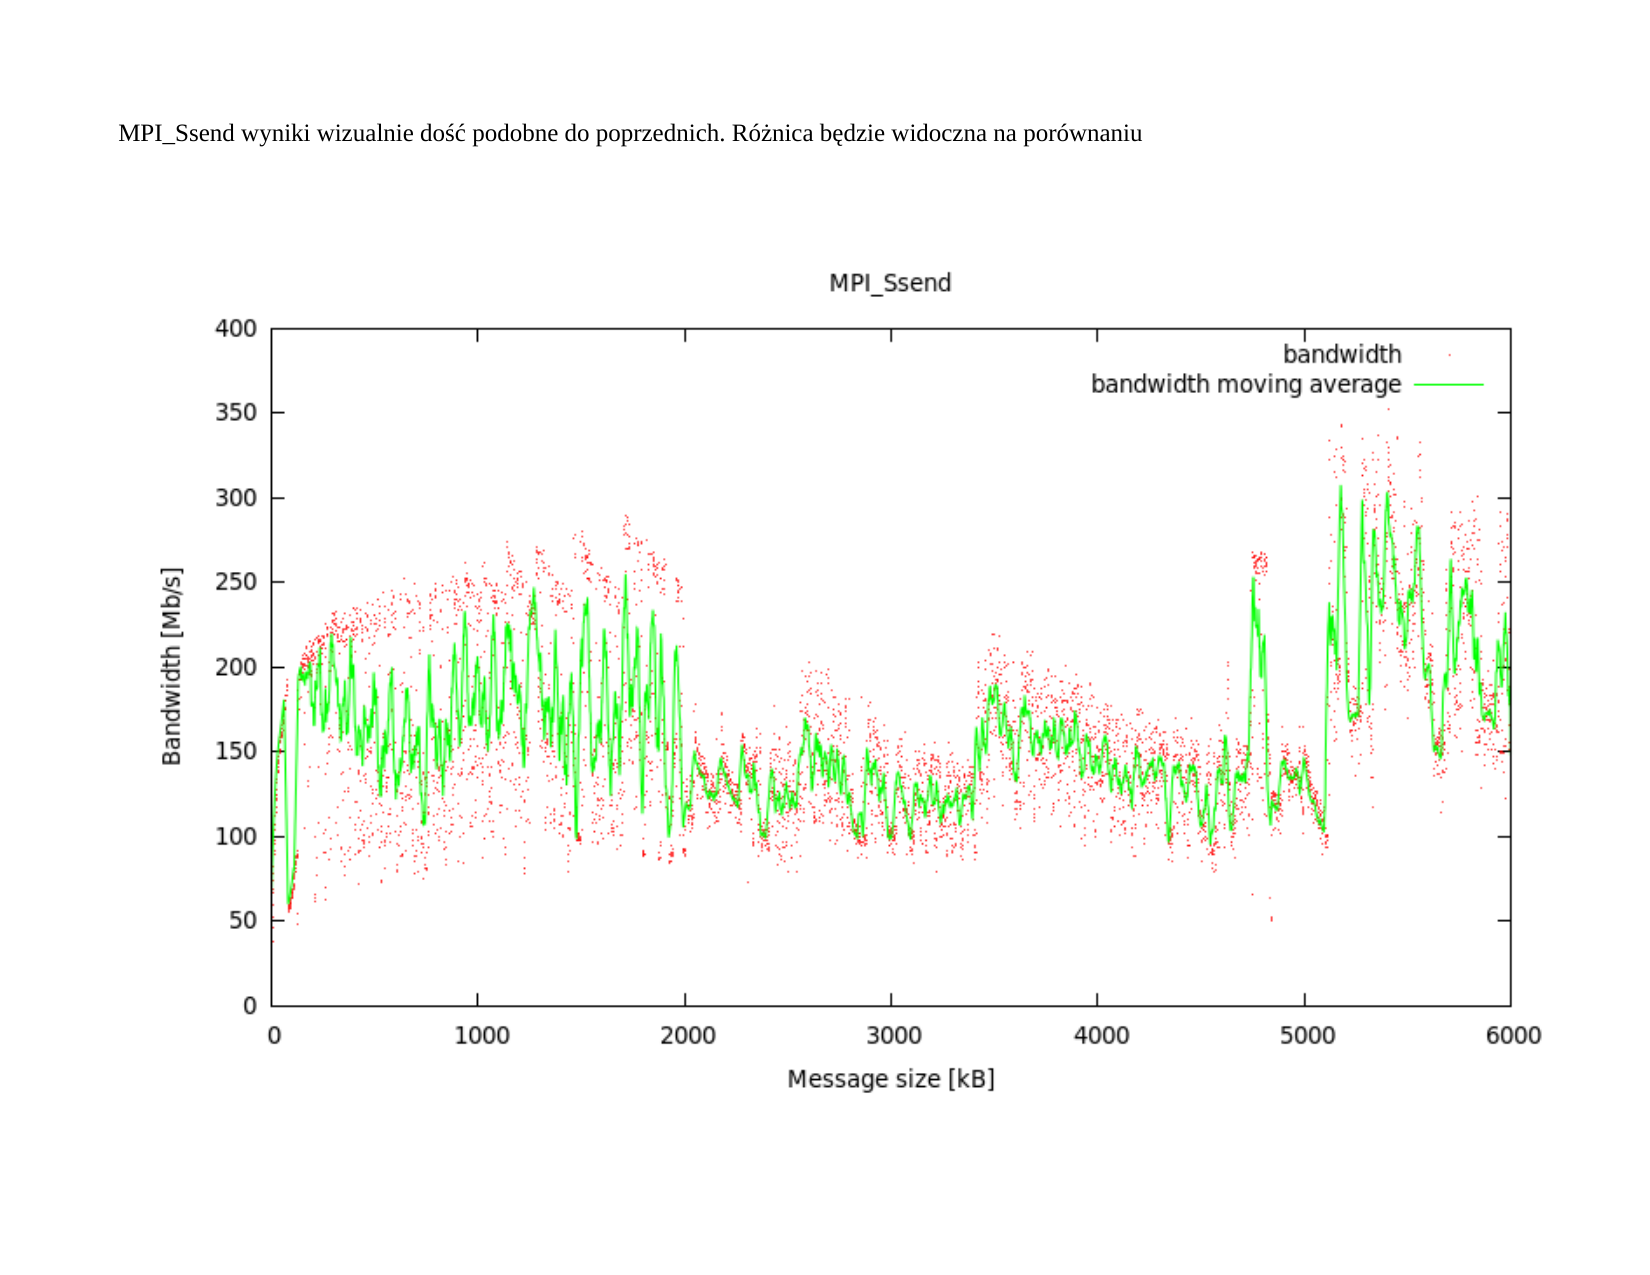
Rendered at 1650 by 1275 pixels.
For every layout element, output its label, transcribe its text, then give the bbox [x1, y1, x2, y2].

picture [154, 262, 1547, 1100]
text MPI_Ssend wyniki wizualnie dość podobne do poprzednich. Różnica będzie widoczna na porównaniu [118, 118, 1532, 147]
